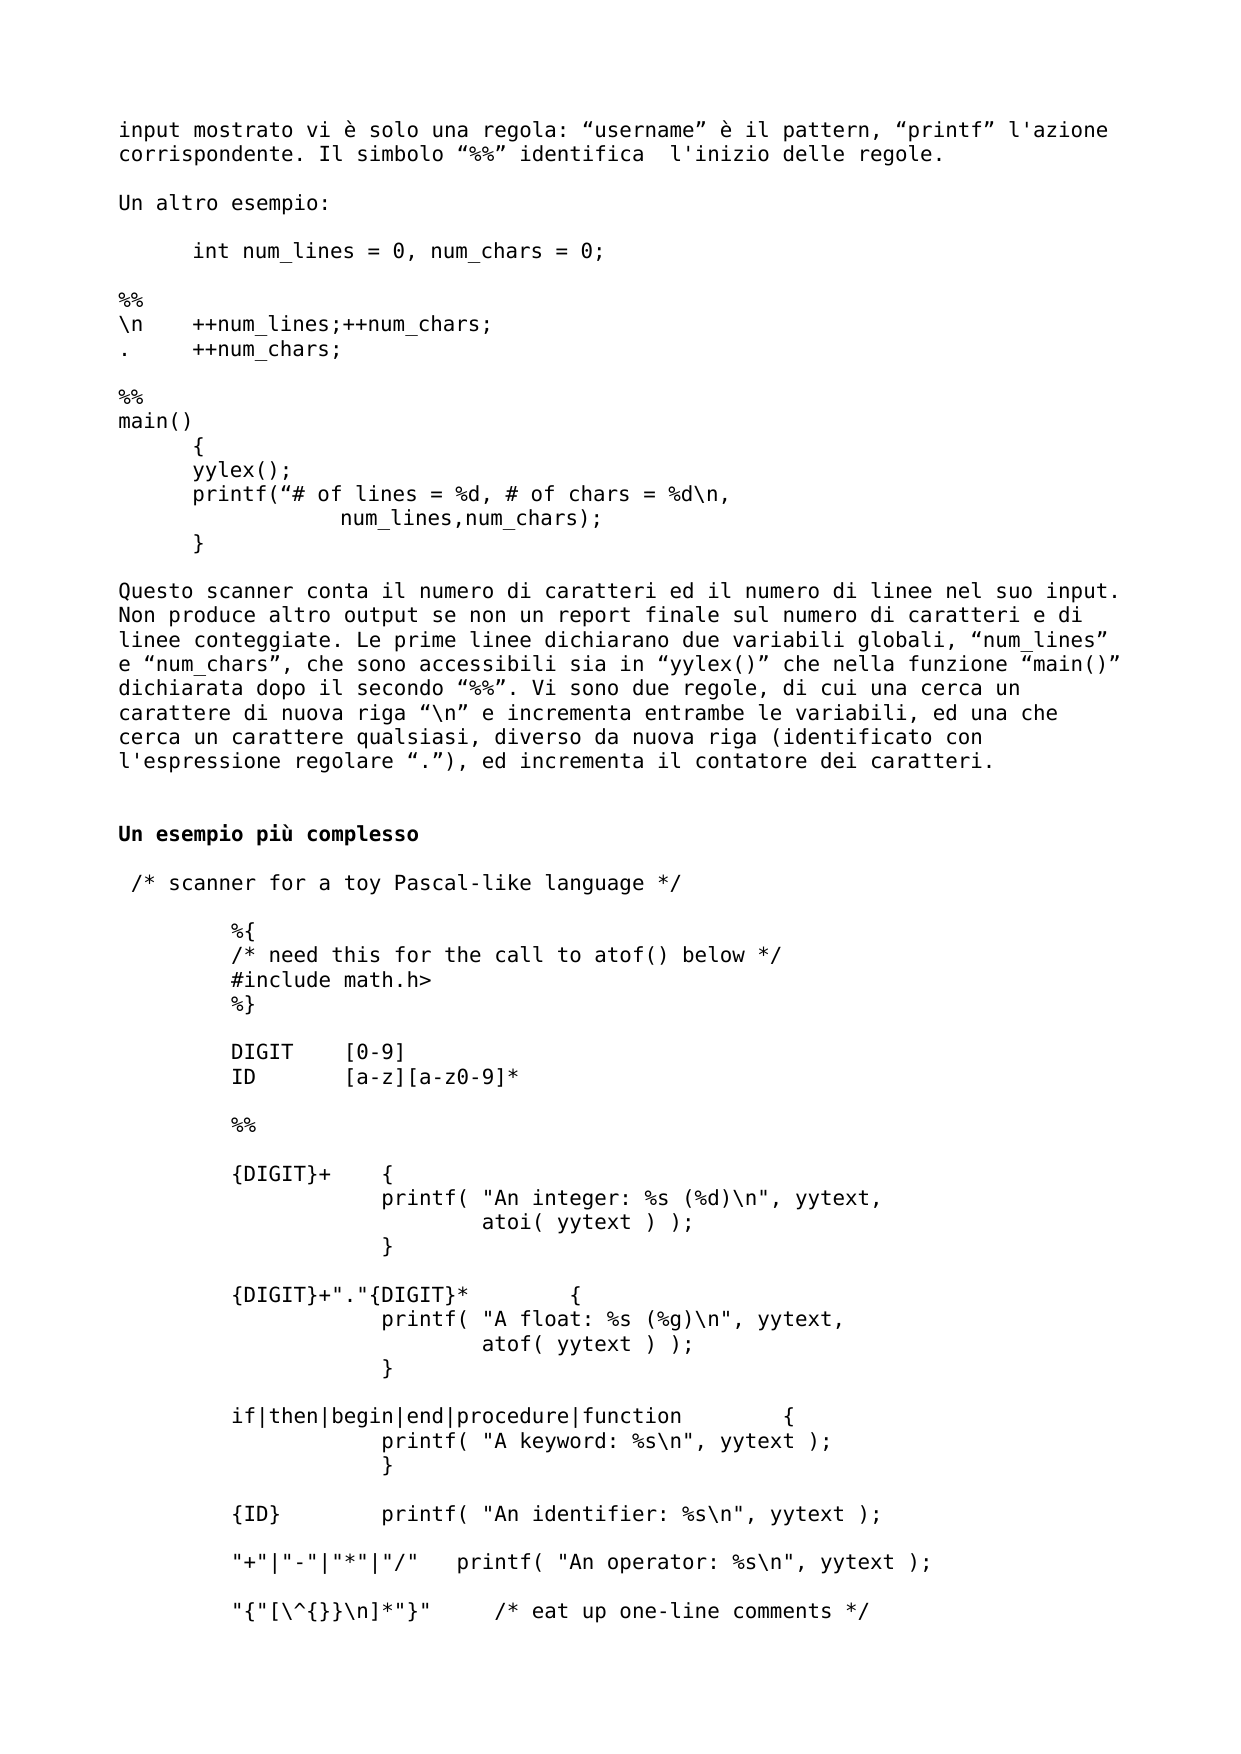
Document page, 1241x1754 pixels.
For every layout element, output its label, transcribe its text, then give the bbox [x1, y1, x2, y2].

text %} [118, 992, 1122, 1016]
text printf( "A float: %s (%g)\n", yytext, [118, 1307, 1122, 1332]
text printf( "A keyword: %s\n", yytext ); [118, 1429, 1122, 1453]
text num_lines,num_chars); [118, 506, 1122, 531]
text {DIGIT}+ { [118, 1162, 1122, 1186]
text Un esempio più complesso [118, 822, 1122, 846]
text DIGIT [0-9] [118, 1040, 1122, 1065]
text {DIGIT}+"."{DIGIT}* { [118, 1283, 1122, 1307]
text { [118, 434, 1122, 458]
text %% [118, 385, 1122, 409]
text } [118, 531, 1122, 555]
text Questo scanner conta il numero di caratteri ed il numero di linee nel suo input. Non produce altro output se non un report finale sul numero di caratteri e di linee conteggiate. Le prime linee dichiarano due variabili globali, “num_lines” e “num_chars”, che sono accessibili sia in “yylex()” che nella funzione “main()” dichiarata dopo il secondo “%%”. Vi sono due regole, di cui una cerca un carattere di nuova riga “\n” e incrementa entrambe le variabili, ed una che cerca un carattere qualsiasi, diverso da nuova riga (identificato con l'espressione regolare “.”), ed incrementa il contatore dei caratteri. [118, 579, 1122, 773]
text /* scanner for a toy Pascal-like language */ [118, 871, 1122, 895]
text #include math.h> [118, 968, 1122, 992]
text printf(“# of lines = %d, # of chars = %d\n, [118, 482, 1122, 506]
text %% [118, 288, 1122, 312]
text int num_lines = 0, num_chars = 0; [118, 239, 1122, 264]
text yylex(); [118, 458, 1122, 482]
text ID [a-z][a-z0-9]* [118, 1065, 1122, 1089]
text . ++num_chars; [118, 337, 1122, 361]
text Un altro esempio: [118, 191, 1122, 215]
text } [118, 1356, 1122, 1380]
text %% [118, 1113, 1122, 1137]
text printf( "An integer: %s (%d)\n", yytext, [118, 1186, 1122, 1210]
text /* need this for the call to atof() below */ [118, 943, 1122, 968]
text if|then|begin|end|procedure|function { [118, 1404, 1122, 1429]
text main() [118, 409, 1122, 434]
text {ID} printf( "An identifier: %s\n", yytext ); [118, 1502, 1122, 1526]
text input mostrato vi è solo una regola: “username” è il pattern, “printf” l'azione corrispondente. Il simbolo “%%” identifica l'inizio delle regole. [118, 118, 1122, 167]
text atof( yytext ) ); [118, 1332, 1122, 1356]
text } [118, 1453, 1122, 1477]
text %{ [118, 919, 1122, 943]
text "{"[\^{}}\n]*"}" /* eat up one-line comments */ [118, 1599, 1122, 1623]
text } [118, 1234, 1122, 1259]
text atoi( yytext ) ); [118, 1210, 1122, 1234]
text "+"|"-"|"*"|"/" printf( "An operator: %s\n", yytext ); [118, 1550, 1122, 1574]
text \n ++num_lines;++num_chars; [118, 312, 1122, 337]
